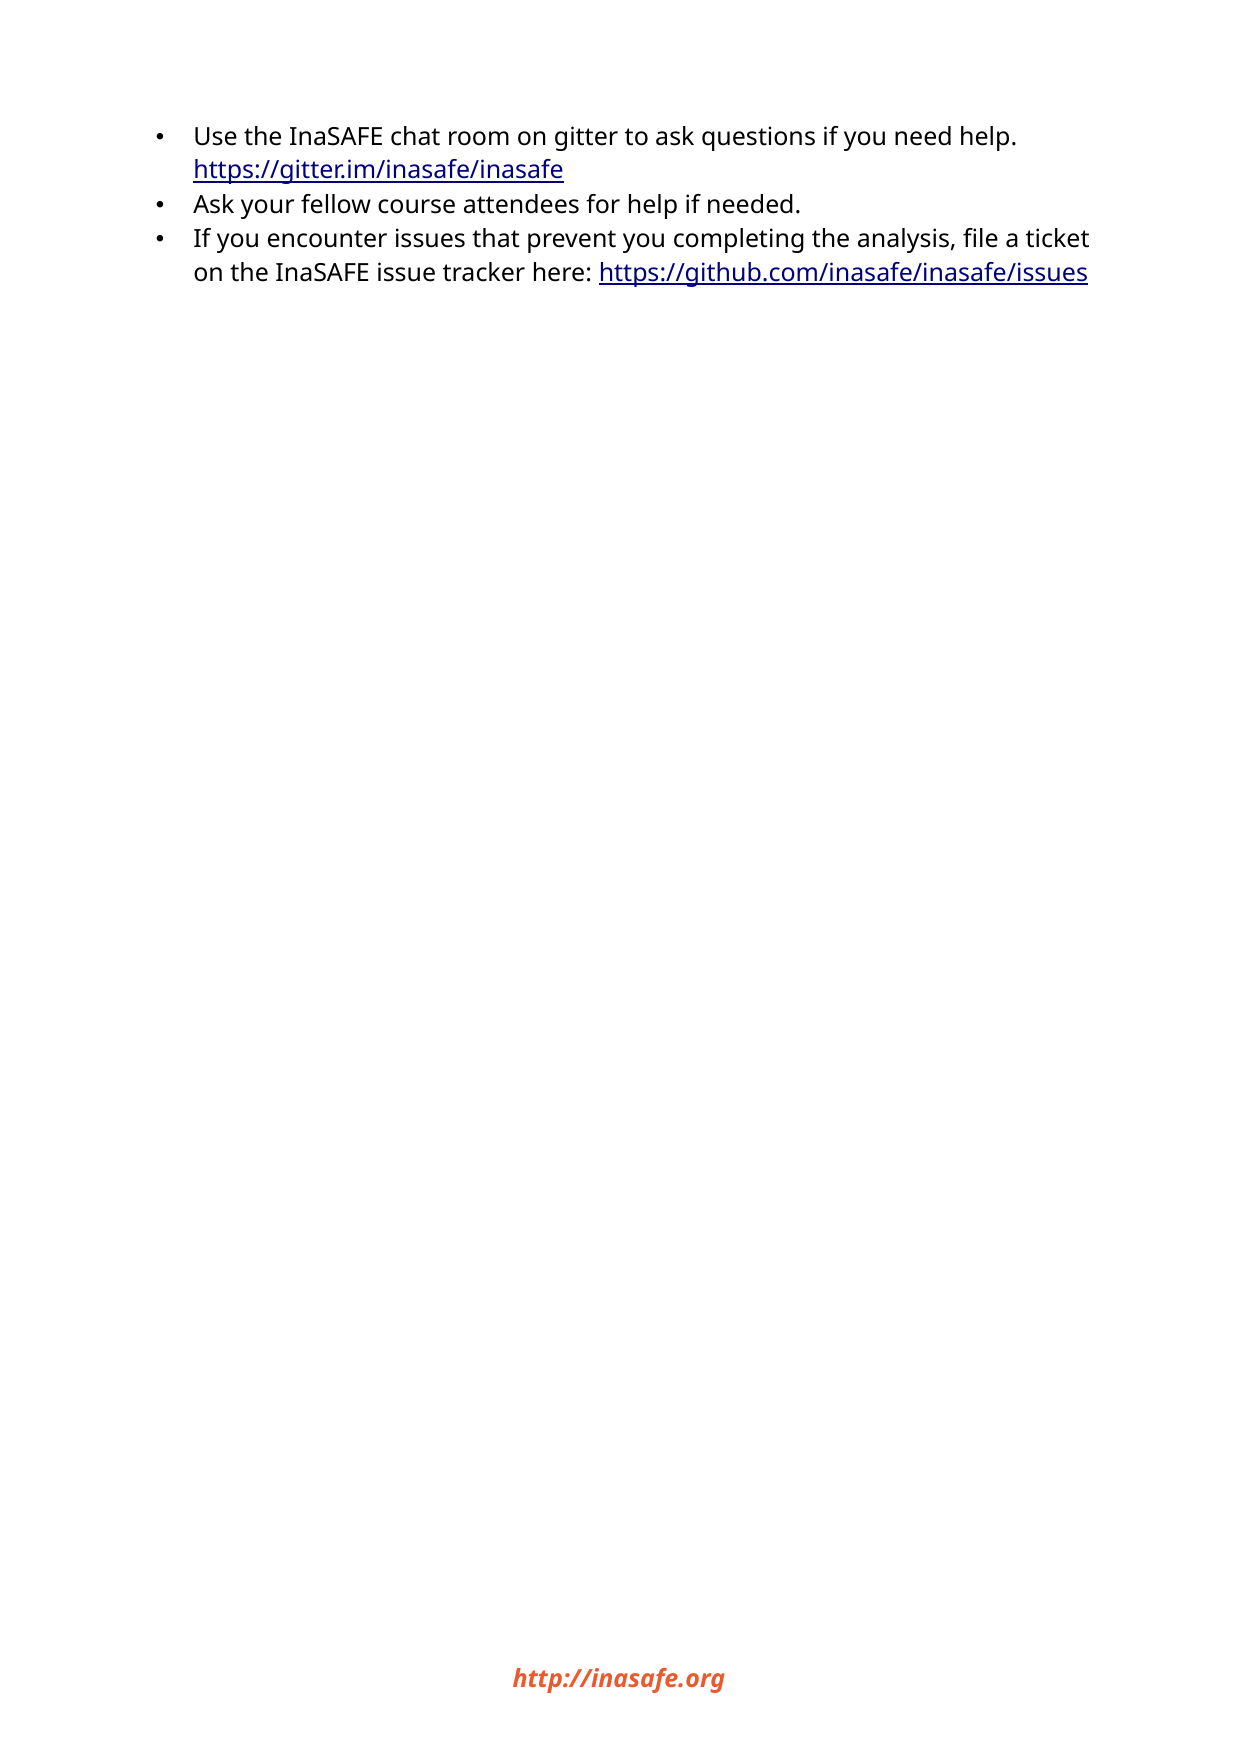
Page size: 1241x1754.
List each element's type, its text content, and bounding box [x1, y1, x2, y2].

list Ask your fellow course attendees for help if needed. [156, 186, 1122, 220]
list Use the InaSAFE chat room on gitter to ask questions if you need help. https://gitter.im/inasafe/inasafe [156, 118, 1122, 186]
list If you encounter issues that prevent you completing the analysis, file a ticket on the InaSAFE issue tracker here: https://github.com/inasafe/inasafe/issues [156, 220, 1122, 288]
